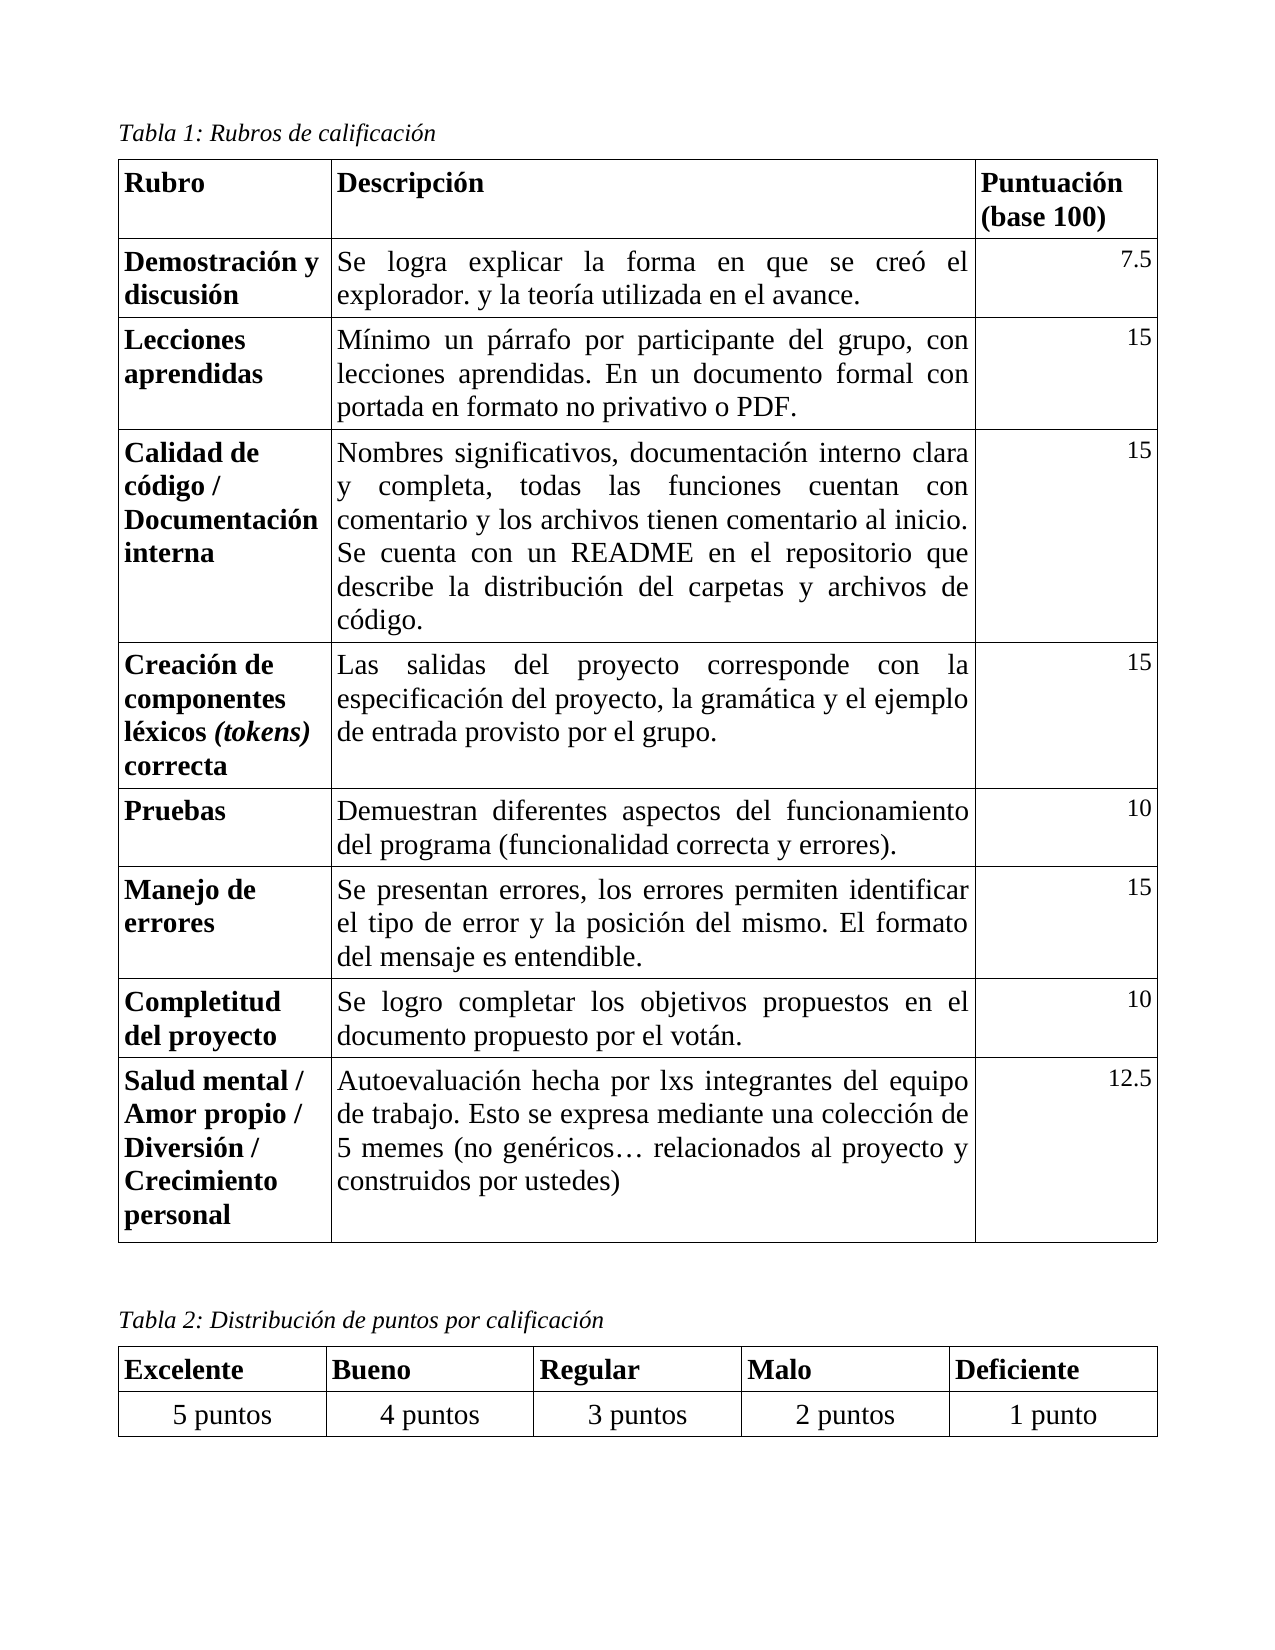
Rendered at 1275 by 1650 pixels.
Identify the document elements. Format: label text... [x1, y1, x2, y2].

table_cell Nombres significativos, documentación interno clara y completa, todas las funciones cuentan con comentario y los archivos tienen comentario al inicio. Se cuenta con un README en el repositorio que describe la distribución del carpetas y archivos de código. [332, 430, 975, 642]
table_header Puntuación (base 100) [976, 160, 1157, 238]
table_header Rubro [119, 160, 331, 238]
table_header Excelente [119, 1347, 326, 1391]
table_cell 15 [976, 643, 1157, 787]
table_cell Pruebas [119, 789, 331, 866]
table_cell Se logro completar los objetivos propuestos en el documento propuesto por el votán. [332, 979, 975, 1057]
table_cell Salud mental / Amor propio / Diversión / Crecimiento personal [119, 1058, 331, 1242]
table_cell 5 puntos [119, 1392, 326, 1436]
table_cell 7,5 [976, 239, 1157, 317]
table_cell Manejo de errores [119, 867, 331, 978]
table_cell Se presentan errores, los errores permiten identificar el tipo de error y la posición del mismo. El formato del mensaje es entendible. [332, 867, 975, 978]
table_cell Creación de componentes léxicos (tokens) correcta [119, 643, 331, 787]
table_cell 10 [976, 789, 1157, 866]
table_cell 2 puntos [742, 1392, 949, 1436]
table_cell Las salidas del proyecto corresponde con la especificación del proyecto, la gramática y el ejemplo de entrada provisto por el grupo. [332, 643, 975, 787]
table_cell 4 puntos [327, 1392, 533, 1436]
table_cell Mínimo un párrafo por participante del grupo, con lecciones aprendidas. En un documento formal con portada en formato no privativo o PDF. [332, 318, 975, 429]
table_cell 15 [976, 318, 1157, 429]
table_header Bueno [327, 1347, 533, 1391]
table_header Malo [742, 1347, 949, 1391]
table_cell Demuestran diferentes aspectos del funcionamiento del programa (funcionalidad correcta y errores). [332, 789, 975, 866]
table_cell 10 [976, 979, 1157, 1057]
table_cell 1 punto [950, 1392, 1157, 1436]
table_cell Demostración y discusión [119, 239, 331, 317]
table_cell Se logra explicar la forma en que se creó el explorador. y la teoría utilizada en el avance. [332, 239, 975, 317]
table_cell 3 puntos [534, 1392, 741, 1436]
table_cell 15 [976, 430, 1157, 642]
table_cell Autoevaluación hecha por lxs integrantes del equipo de trabajo. Esto se expresa mediante una colección de 5 memes (no genéricos… relacionados al proyecto y construidos por ustedes) [332, 1058, 975, 1242]
table_header Descripción [332, 160, 975, 238]
table_cell 12,5 [976, 1058, 1157, 1242]
table_header Regular [534, 1347, 741, 1391]
table_cell Calidad de código / Documentación interna [119, 430, 331, 642]
table_cell Completitud del proyecto [119, 979, 331, 1057]
text Tabla 2: Distribución de puntos por calificación [118, 1305, 1157, 1334]
table_cell 15 [976, 867, 1157, 978]
table_cell Lecciones aprendidas [119, 318, 331, 429]
text Tabla 1: Rubros de calificación [118, 118, 1157, 147]
table_header Deficiente [950, 1347, 1157, 1391]
